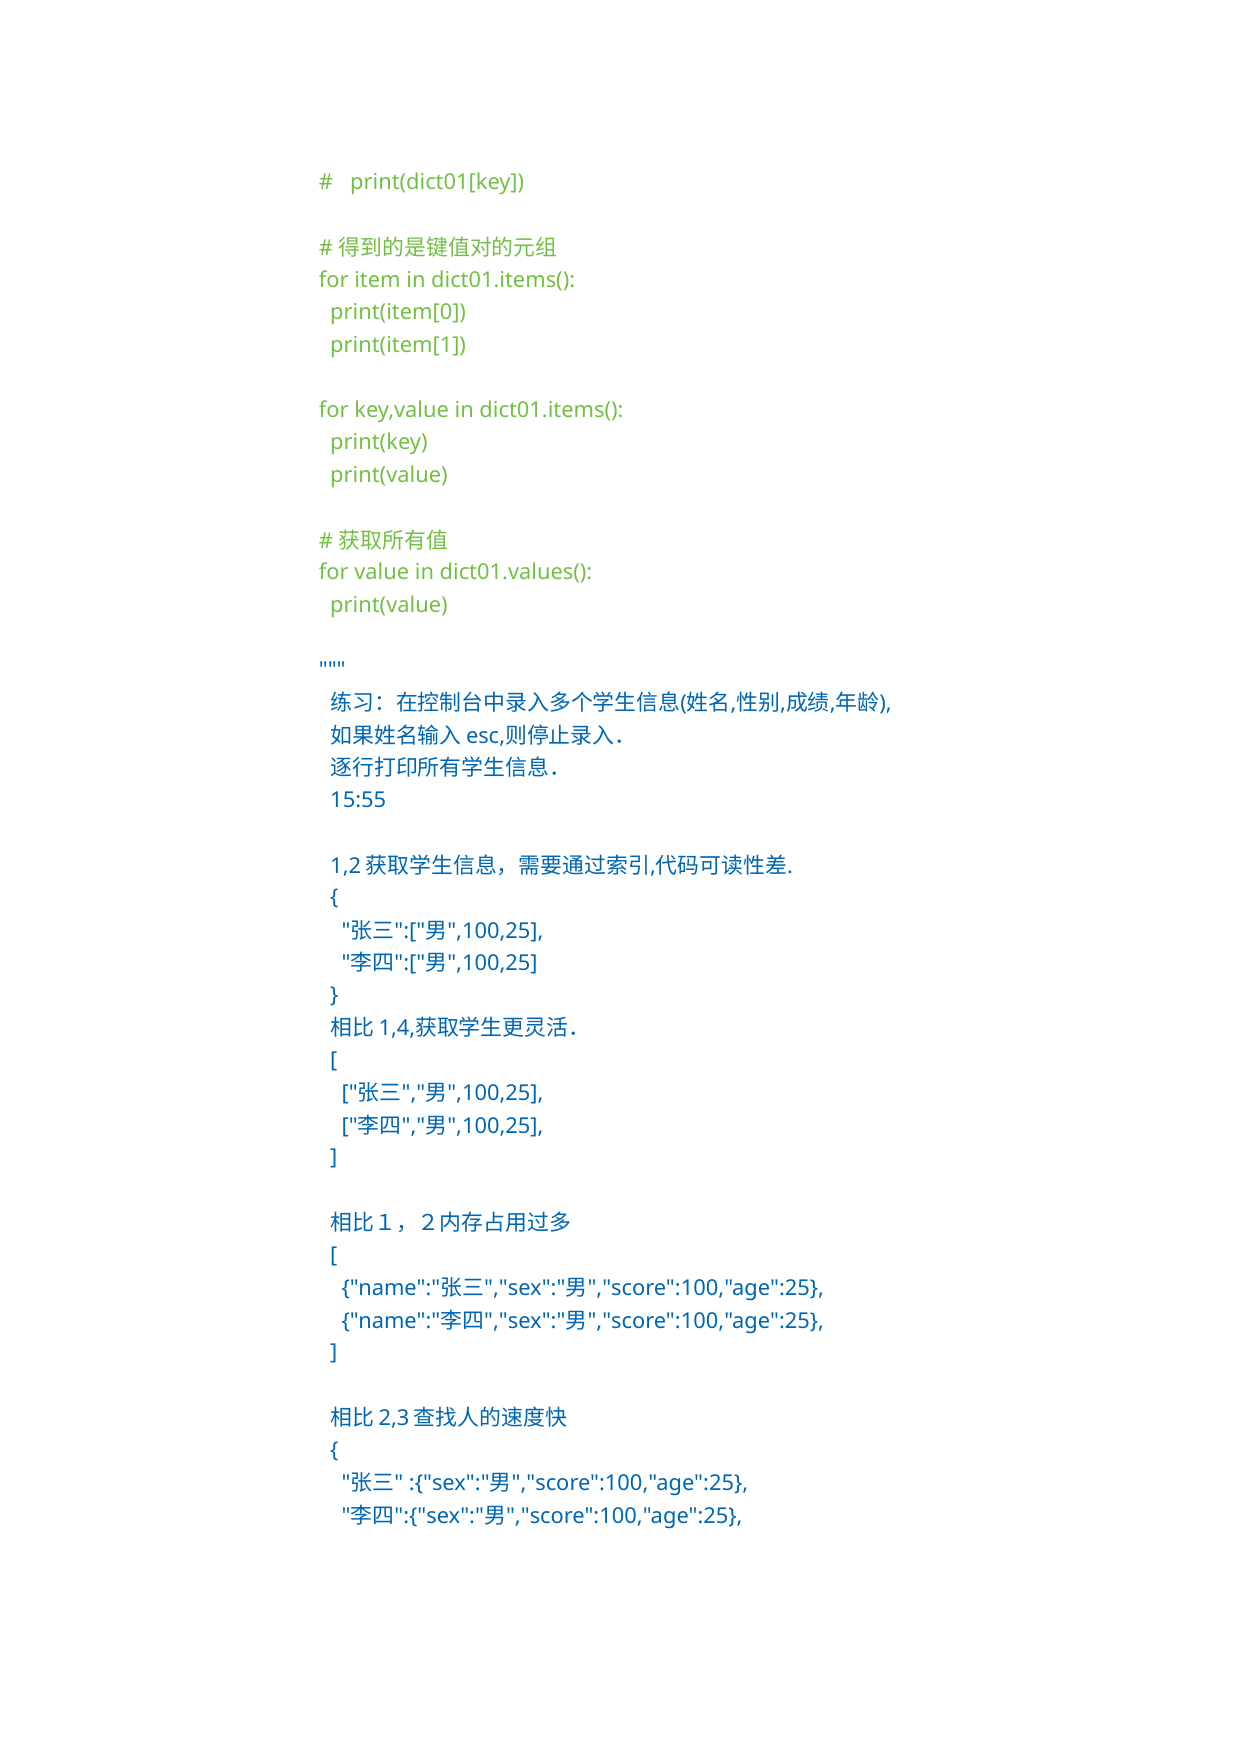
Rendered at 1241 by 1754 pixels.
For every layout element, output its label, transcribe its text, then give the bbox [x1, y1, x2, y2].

text "李四":["男",100,25] [275, 945, 1053, 977]
text ] [275, 1335, 1053, 1367]
text 相比2,3查找人的速度快 [275, 1400, 1053, 1432]
text "张三":["男",100,25], [275, 912, 1053, 945]
text [ [275, 1042, 1053, 1075]
text print(item[0]) [275, 295, 1053, 327]
text 练习：在控制台中录入多个学生信息(姓名,性别,成绩,年龄), [275, 685, 1053, 717]
text ["李四","男",100,25], [275, 1107, 1053, 1140]
text print(item[1]) [275, 327, 1053, 360]
text [ [275, 1237, 1053, 1270]
text { [275, 880, 1053, 912]
text for key,value in dict01.items(): [275, 392, 1053, 425]
text # 获取所有值 [275, 522, 1053, 555]
text { [275, 1432, 1053, 1465]
text 相比1,4,获取学生更灵活． [275, 1010, 1053, 1042]
text 1,2获取学生信息，需要通过索引,代码可读性差. [275, 847, 1053, 880]
text 15:55 [275, 782, 1053, 815]
text """ [275, 652, 1053, 685]
text print(value) [275, 457, 1053, 490]
text {"name":"李四","sex":"男","score":100,"age":25}, [275, 1302, 1053, 1335]
text print(key) [275, 425, 1053, 457]
text {"name":"张三","sex":"男","score":100,"age":25}, [275, 1270, 1053, 1302]
text print(value) [275, 587, 1053, 620]
text # print(dict01[key]) [275, 165, 1053, 197]
text "李四":{"sex":"男","score":100,"age":25}, [275, 1497, 1053, 1530]
text ["张三","男",100,25], [275, 1075, 1053, 1107]
text # 得到的是键值对的元组 [275, 230, 1053, 262]
text for value in dict01.values(): [275, 555, 1053, 587]
text 如果姓名输入esc,则停止录入． [275, 717, 1053, 750]
text for item in dict01.items(): [275, 262, 1053, 295]
text } [275, 977, 1053, 1010]
text "张三" :{"sex":"男","score":100,"age":25}, [275, 1465, 1053, 1497]
text 相比１，２内存占用过多 [275, 1205, 1053, 1237]
text ] [275, 1140, 1053, 1172]
text 逐行打印所有学生信息． [275, 750, 1053, 782]
